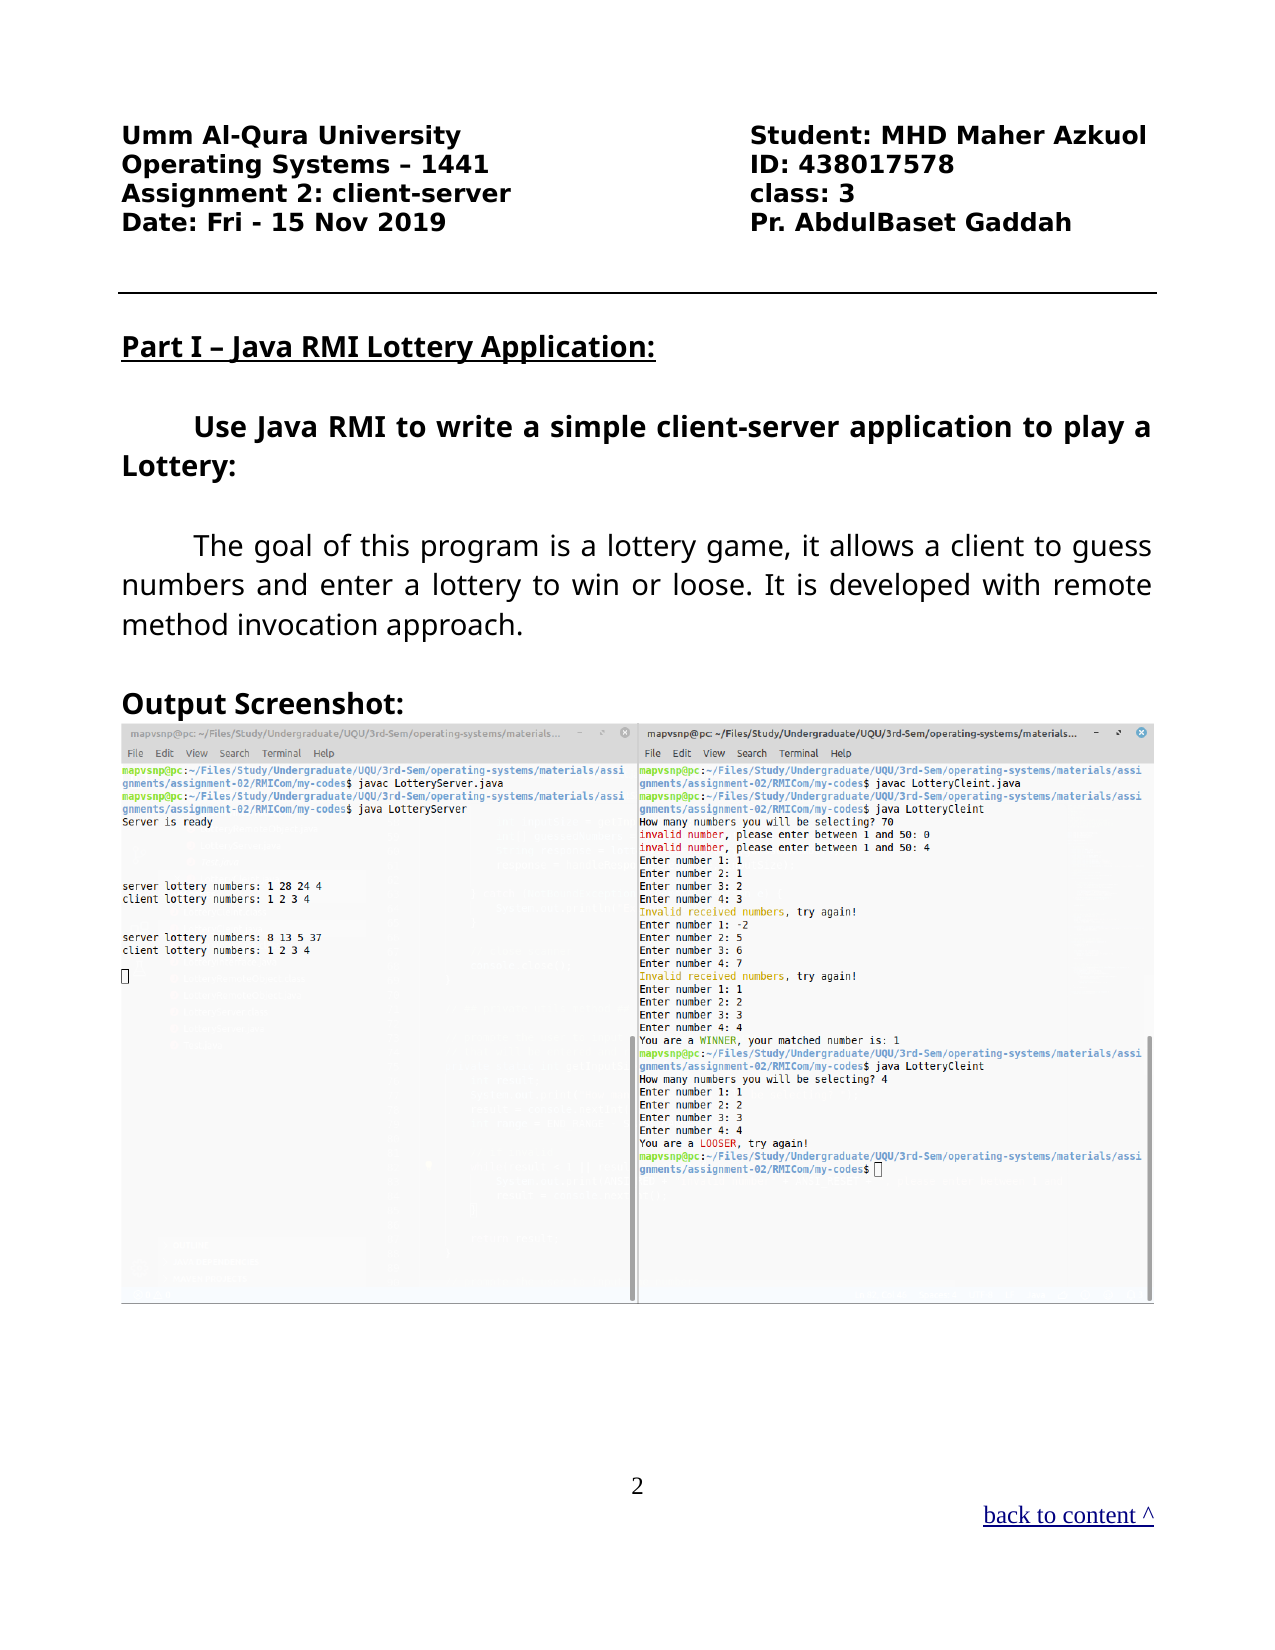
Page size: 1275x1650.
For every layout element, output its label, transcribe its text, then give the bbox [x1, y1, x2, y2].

text The goal of this program is a lottery game, it allows a client to guess numbers and enter a lottery to win or loose. It is developed with remote method invocation approach. [118, 525, 1157, 644]
text Part I – Java RMI Lottery Application: [118, 323, 1157, 366]
text Output Screenshot: [118, 684, 1157, 723]
text Use Java RMI to write a simple client-server application to play a Lottery: [118, 406, 1157, 485]
picture [121, 723, 1154, 1304]
